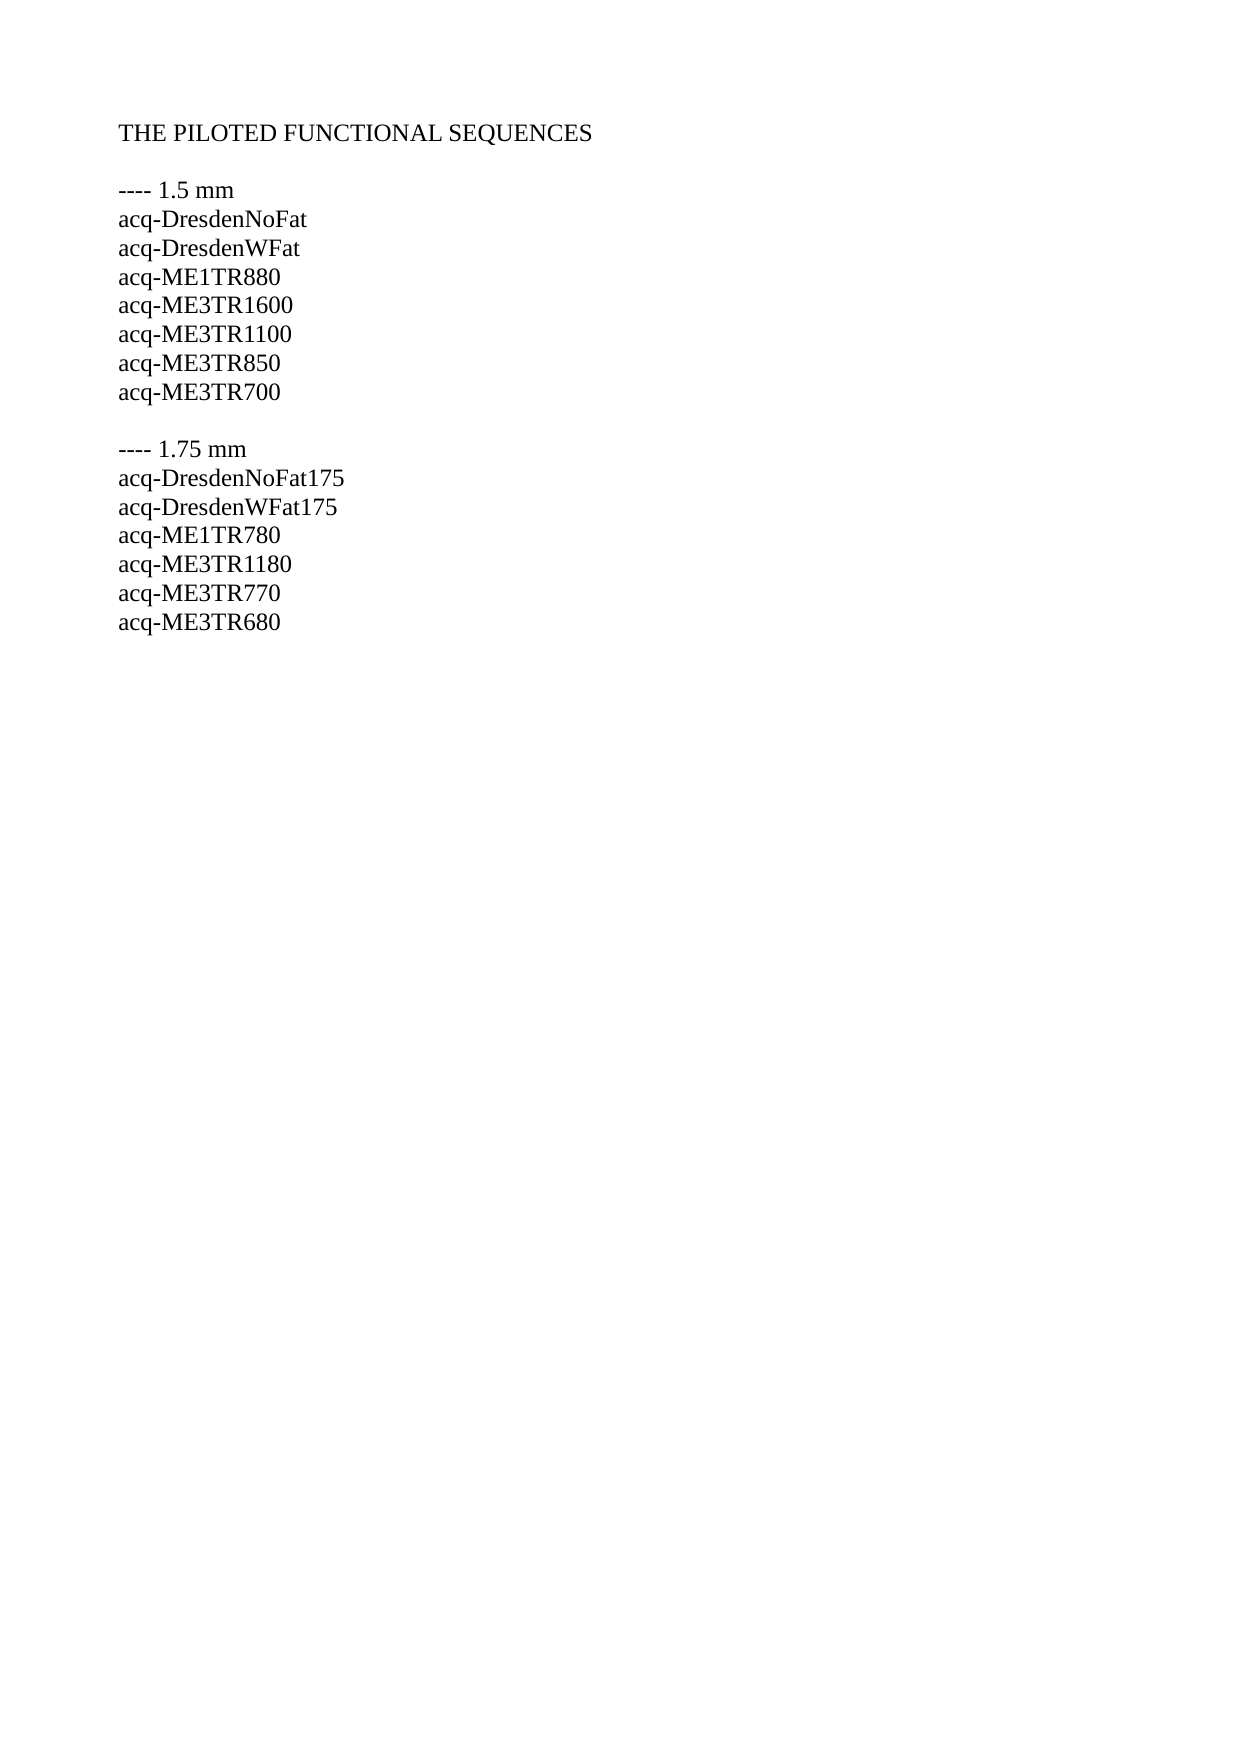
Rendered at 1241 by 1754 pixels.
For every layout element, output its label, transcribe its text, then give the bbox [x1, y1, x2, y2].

text acq-ME3TR1600 [118, 291, 1122, 319]
text THE PILOTED FUNCTIONAL SEQUENCES [118, 118, 1122, 147]
text acq-ME1TR780 [118, 521, 1122, 549]
text acq-ME3TR1180 [118, 549, 1122, 578]
text acq-ME3TR770 [118, 578, 1122, 607]
text acq-DresdenNoFat [118, 204, 1122, 233]
text acq-ME3TR700 [118, 377, 1122, 406]
text acq-DresdenWFat175 [118, 492, 1122, 521]
text acq-ME3TR850 [118, 348, 1122, 377]
text acq-DresdenNoFat175 [118, 463, 1122, 492]
text acq-ME3TR1100 [118, 319, 1122, 348]
text acq-ME3TR680 [118, 607, 1122, 636]
text ---- 1.5 mm [118, 176, 1122, 204]
text acq-ME1TR880 [118, 262, 1122, 291]
text ---- 1.75 mm [118, 434, 1122, 463]
text acq-DresdenWFat [118, 233, 1122, 262]
